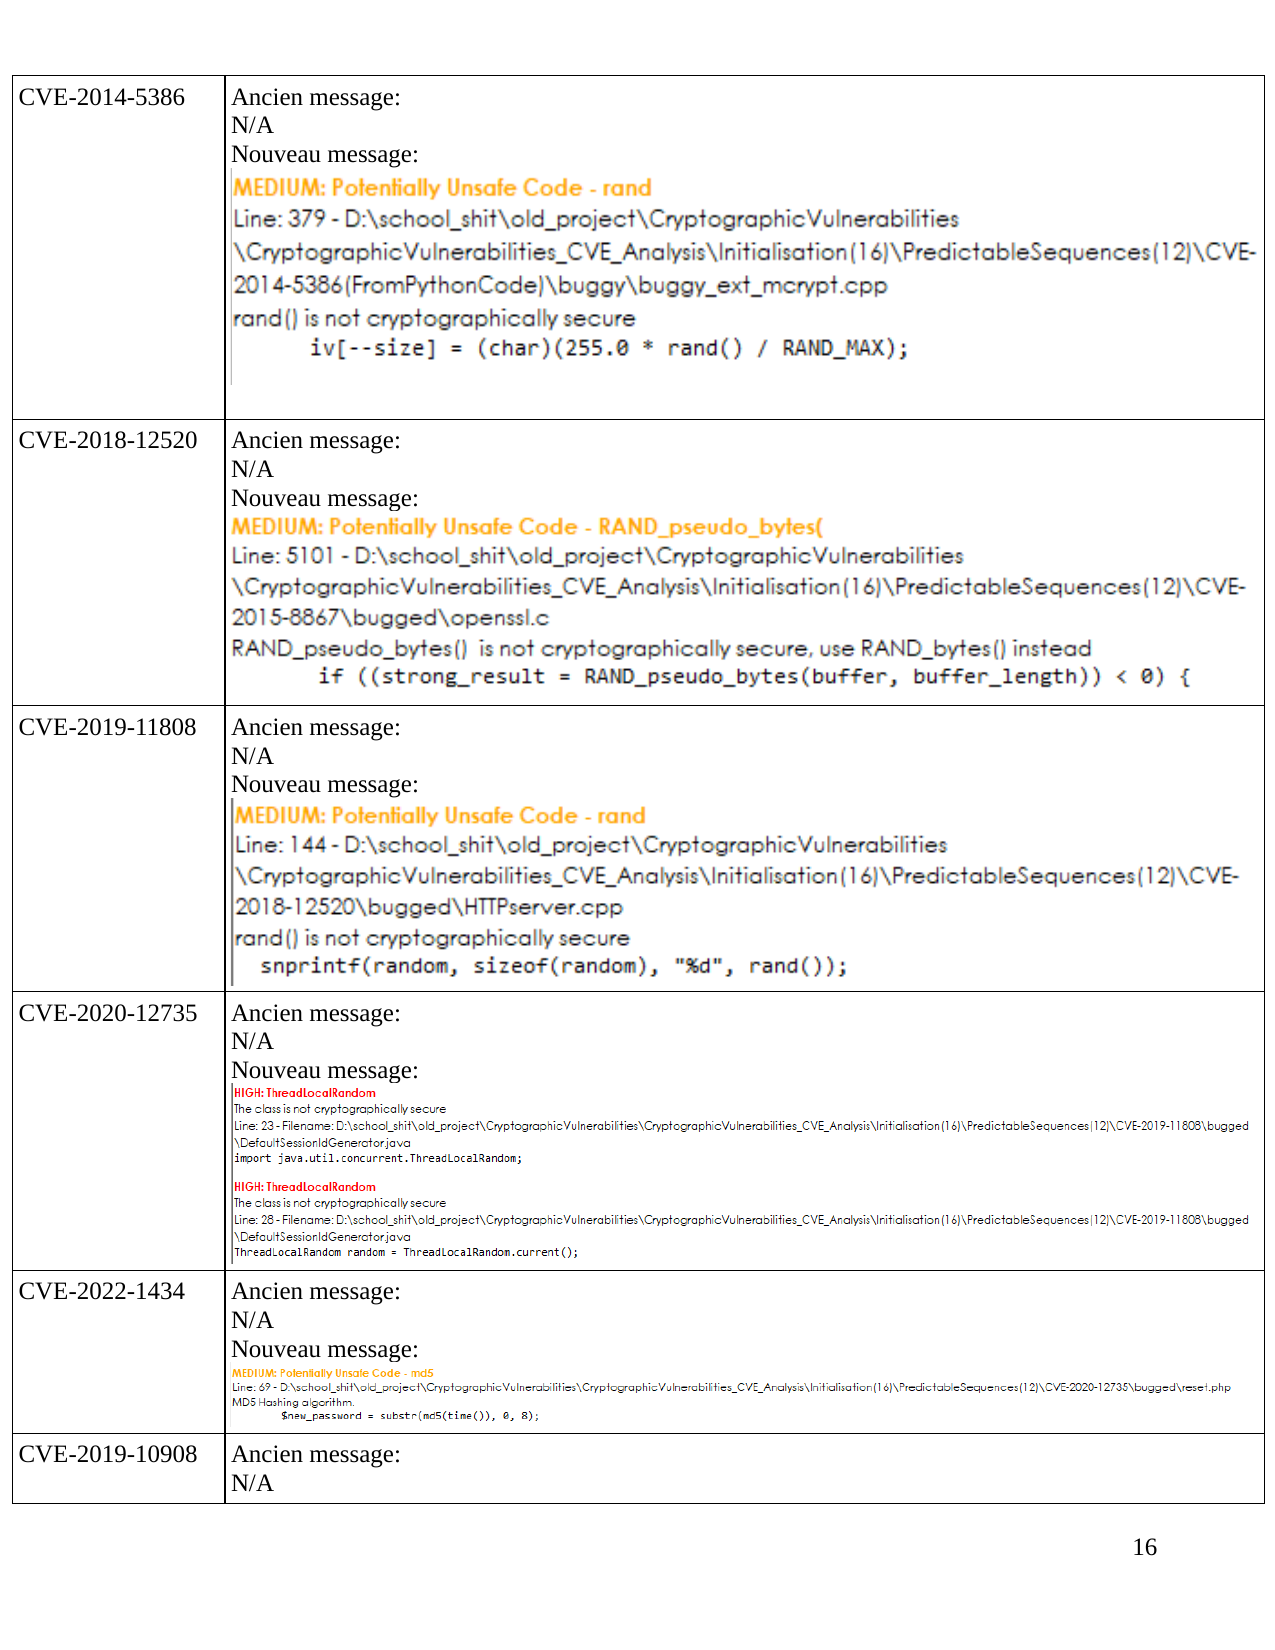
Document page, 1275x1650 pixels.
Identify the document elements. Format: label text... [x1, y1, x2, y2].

picture [230, 798, 1252, 986]
table_cell Ancien message: N/A Nouveau message: [226, 706, 1264, 991]
picture [230, 1083, 1263, 1264]
table_cell CVE-2014-5386 [13, 76, 224, 419]
picture [230, 168, 1264, 385]
table_cell Ancien message: N/A Nouveau message: [226, 76, 1264, 419]
table_cell CVE-2018-12520 [13, 420, 224, 705]
picture [230, 511, 1257, 700]
table_cell Ancien message: N/A Nouveau message: [226, 992, 1264, 1269]
table_cell Ancien message: N/A Nouveau message: [226, 1271, 1264, 1432]
table_cell Ancien message: N/A Nouveau message: [226, 420, 1264, 705]
table_cell Ancien message: N/A [226, 1434, 1264, 1502]
table_cell CVE-2019-10908 [13, 1434, 224, 1502]
table_cell CVE-2020-12735 [13, 992, 224, 1269]
table_cell CVE-2022-1434 [13, 1271, 224, 1432]
table_cell CVE-2019-11808 [13, 706, 224, 991]
picture [230, 1362, 1236, 1427]
